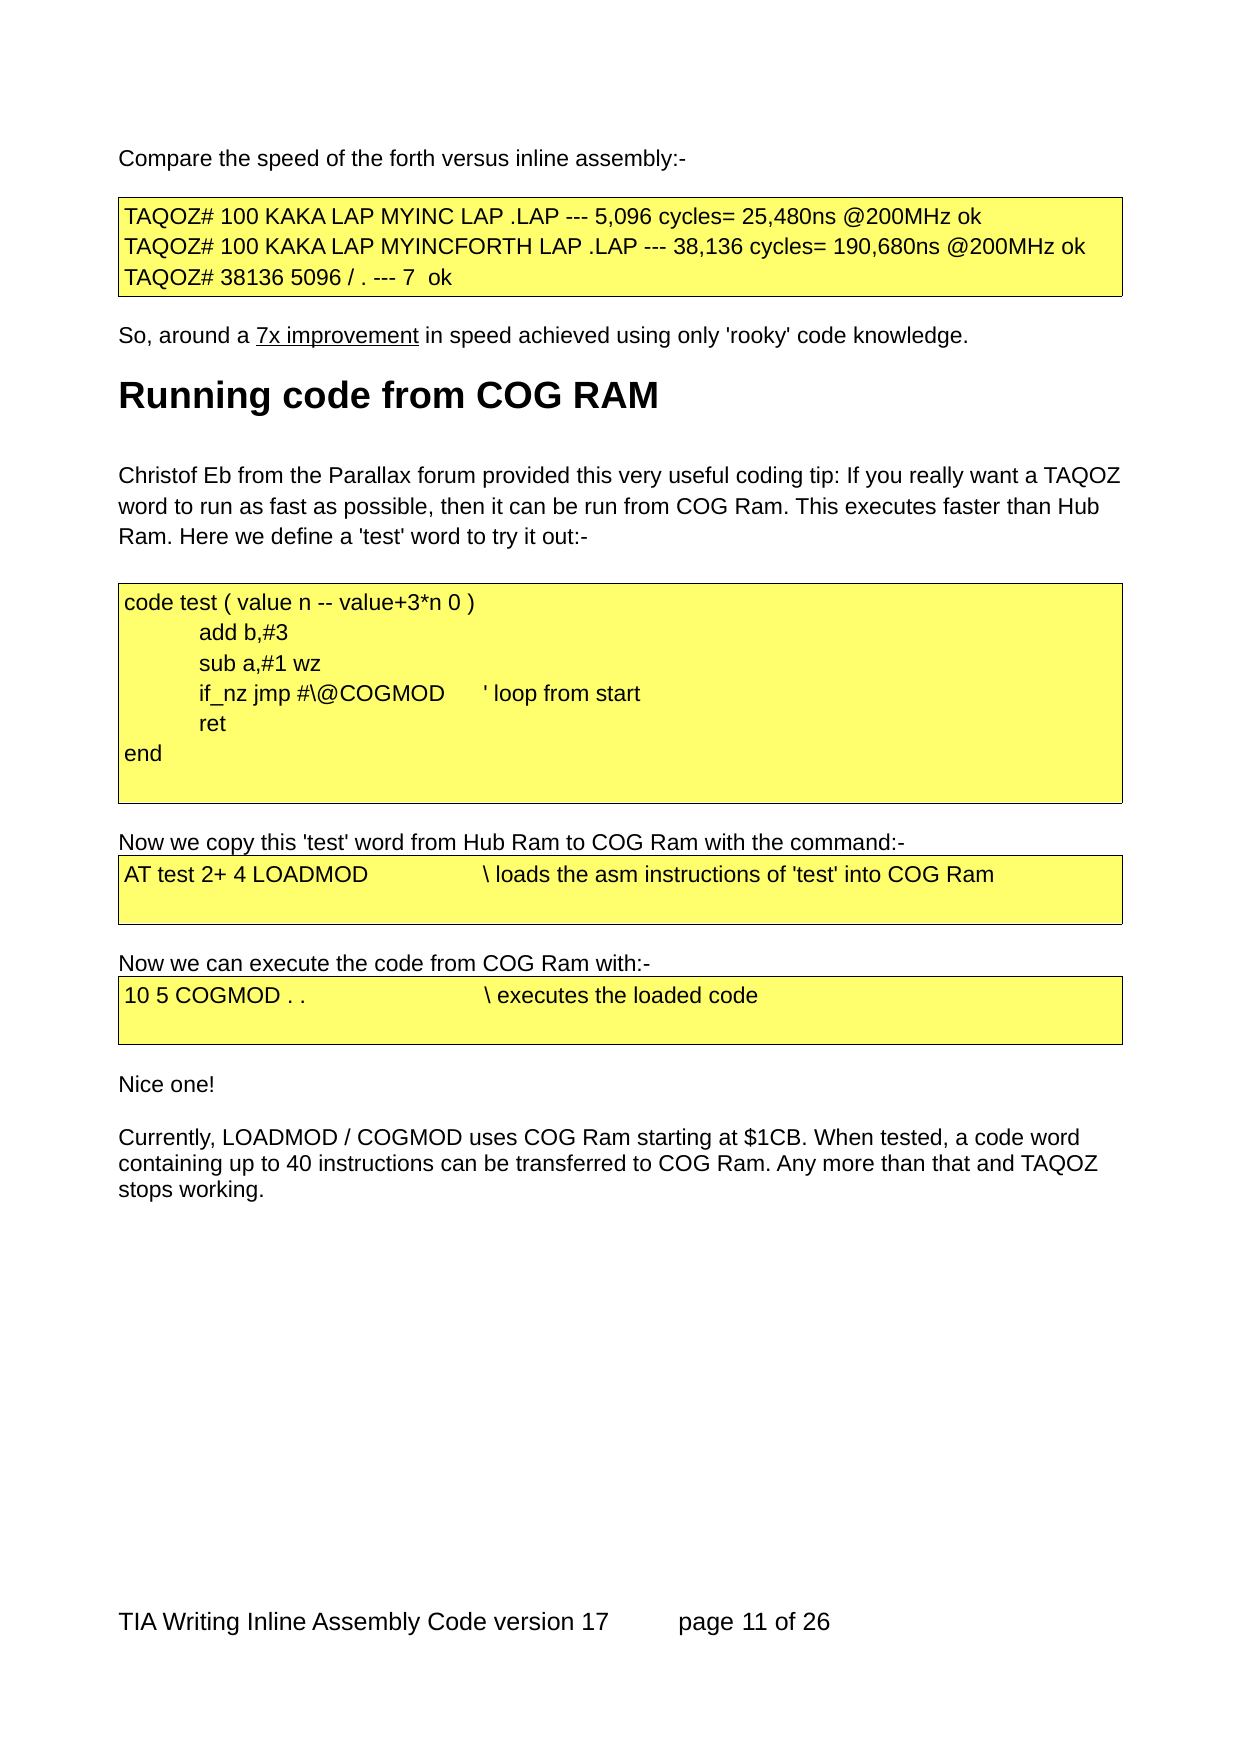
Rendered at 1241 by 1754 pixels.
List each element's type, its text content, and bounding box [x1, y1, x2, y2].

table_header AT test 2+ 4 LOADMOD \ loads the asm instructions of 'test' into COG Ram [119, 856, 1122, 923]
text Christof Eb from the Parallax forum provided this very useful coding tip: If you really want a TAQOZ word to run as fast as possible, then it can be run from COG Ram. This executes faster than Hub Ram. Here we define a 'test' word to try it out:- [118, 462, 1122, 549]
text Now we can execute the code from COG Ram with:- [118, 950, 1122, 976]
table_header code test ( value n -- value+3*n 0 ) add b,#3 sub a,#1 wz if_nz jmp #\@COGMOD ' loop from start ret end [119, 584, 1122, 802]
text Now we copy this 'test' word from Hub Ram to COG Ram with the command:- [118, 829, 1122, 855]
text Currently, LOADMOD / COGMOD uses COG Ram starting at $1CB. When tested, a code word containing up to 40 instructions can be transferred to COG Ram. Any more than that and TAQOZ stops working. [118, 1123, 1122, 1203]
text So, around a 7x improvement in speed achieved using only 'rooky' code knowledge. [118, 322, 1122, 348]
text Compare the speed of the forth versus inline assembly:- [118, 144, 1122, 171]
table_header TAQOZ# 100 KAKA LAP MYINC LAP .LAP --- 5,096 cycles= 25,480ns @200MHz ok TAQOZ# 100 KAKA LAP MYINCFORTH LAP .LAP --- 38,136 cycles= 190,680ns @200MHz ok TAQOZ# 38136 5096 / . --- 7 ok [119, 198, 1122, 296]
text Nice one! [118, 1071, 1122, 1097]
table_header 10 5 COGMOD . . \ executes the loaded code [119, 977, 1122, 1044]
subtitle Running code from COG RAM [118, 373, 1122, 417]
